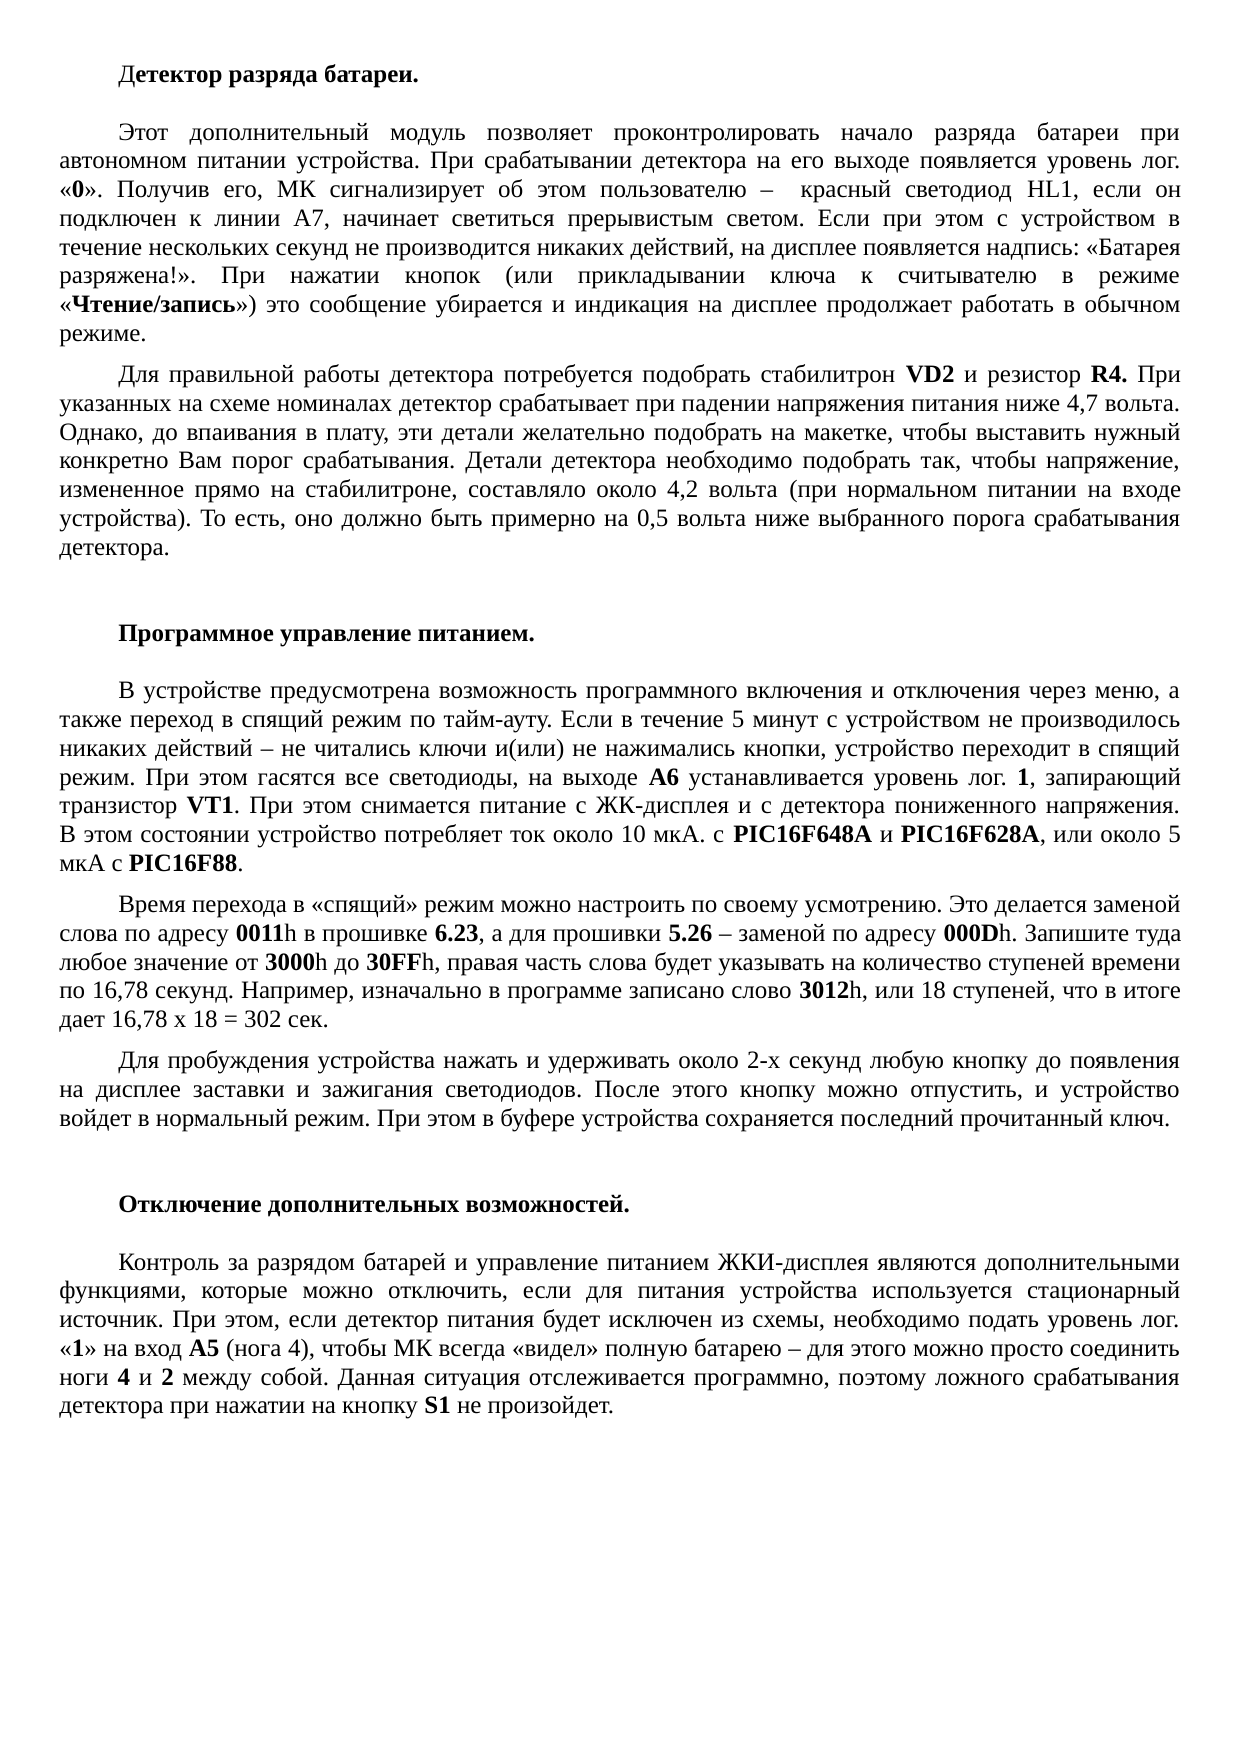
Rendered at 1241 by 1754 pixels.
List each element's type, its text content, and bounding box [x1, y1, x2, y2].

text Детектор разряда батареи. [59, 59, 1181, 88]
text Время перехода в «спящий» режим можно настроить по своему усмотрению. Это делается заменой слова по адресу 0011h в прошивке 6.23, а для прошивки 5.26 – заменой по адресу 000Dh. Запишите туда любое значение от 3000h до 30FFh, правая часть слова будет указывать на количество ступеней времени по 16,78 секунд. Например, изначально в программе записано слово 3012h, или 18 ступеней, что в итоге дает 16,78 х 18 = 302 сек. [59, 889, 1181, 1033]
text Этот дополнительный модуль позволяет проконтролировать начало разряда батареи при автономном питании устройства. При срабатывании детектора на его выходе появляется уровень лог. «0». Получив его, МК сигнализирует об этом пользователю – красный светодиод HL1, если он подключен к линии А7, начинает светиться прерывистым светом. Если при этом с устройством в течение нескольких секунд не производится никаких действий, на дисплее появляется надпись: «Батарея разряжена!». При нажатии кнопок (или прикладывании ключа к считывателю в режиме «Чтение/запись») это сообщение убирается и индикация на дисплее продолжает работать в обычном режиме. [59, 117, 1181, 347]
text Отключение дополнительных возможностей. [59, 1189, 1181, 1218]
text Программное управление питанием. [59, 618, 1181, 647]
text В устройстве предусмотрена возможность программного включения и отключения через меню, а также переход в спящий режим по тайм-ауту. Если в течение 5 минут с устройством не производилось никаких действий – не читались ключи и(или) не нажимались кнопки, устройство переходит в спящий режим. При этом гасятся все светодиоды, на выходе А6 устанавливается уровень лог. 1, запирающий транзистор VT1. При этом снимается питание с ЖК-дисплея и с детектора пониженного напряжения. В этом состоянии устройство потребляет ток около 10 мкА. с PIC16F648A и PIC16F628A, или около 5 мкА с PIC16F88. [59, 675, 1181, 877]
text Для правильной работы детектора потребуется подобрать стабилитрон VD2 и резистор R4. При указанных на схеме номиналах детектор срабатывает при падении напряжения питания ниже 4,7 вольта. Однако, до впаивания в плату, эти детали желательно подобрать на макетке, чтобы выставить нужный конкретно Вам порог срабатывания. Детали детектора необходимо подобрать так, чтобы напряжение, измененное прямо на стабилитроне, составляло около 4,2 вольта (при нормальном питании на входе устройства). То есть, оно должно быть примерно на 0,5 вольта ниже выбранного порога срабатывания детектора. [59, 359, 1181, 560]
text Для пробуждения устройства нажать и удерживать около 2-х секунд любую кнопку до появления на дисплее заставки и зажигания светодиодов. После этого кнопку можно отпустить, и устройство войдет в нормальный режим. При этом в буфере устройства сохраняется последний прочитанный ключ. [59, 1045, 1181, 1132]
text Контроль за разрядом батарей и управление питанием ЖКИ-дисплея являются дополнительными функциями, которые можно отключить, если для питания устройства используется стационарный источник. При этом, если детектор питания будет исключен из схемы, необходимо подать уровень лог. «1» на вход А5 (нога 4), чтобы МК всегда «видел» полную батарею – для этого можно просто соединить ноги 4 и 2 между собой. Данная ситуация отслеживается программно, поэтому ложного срабатывания детектора при нажатии на кнопку S1 не произойдет. [59, 1247, 1181, 1419]
